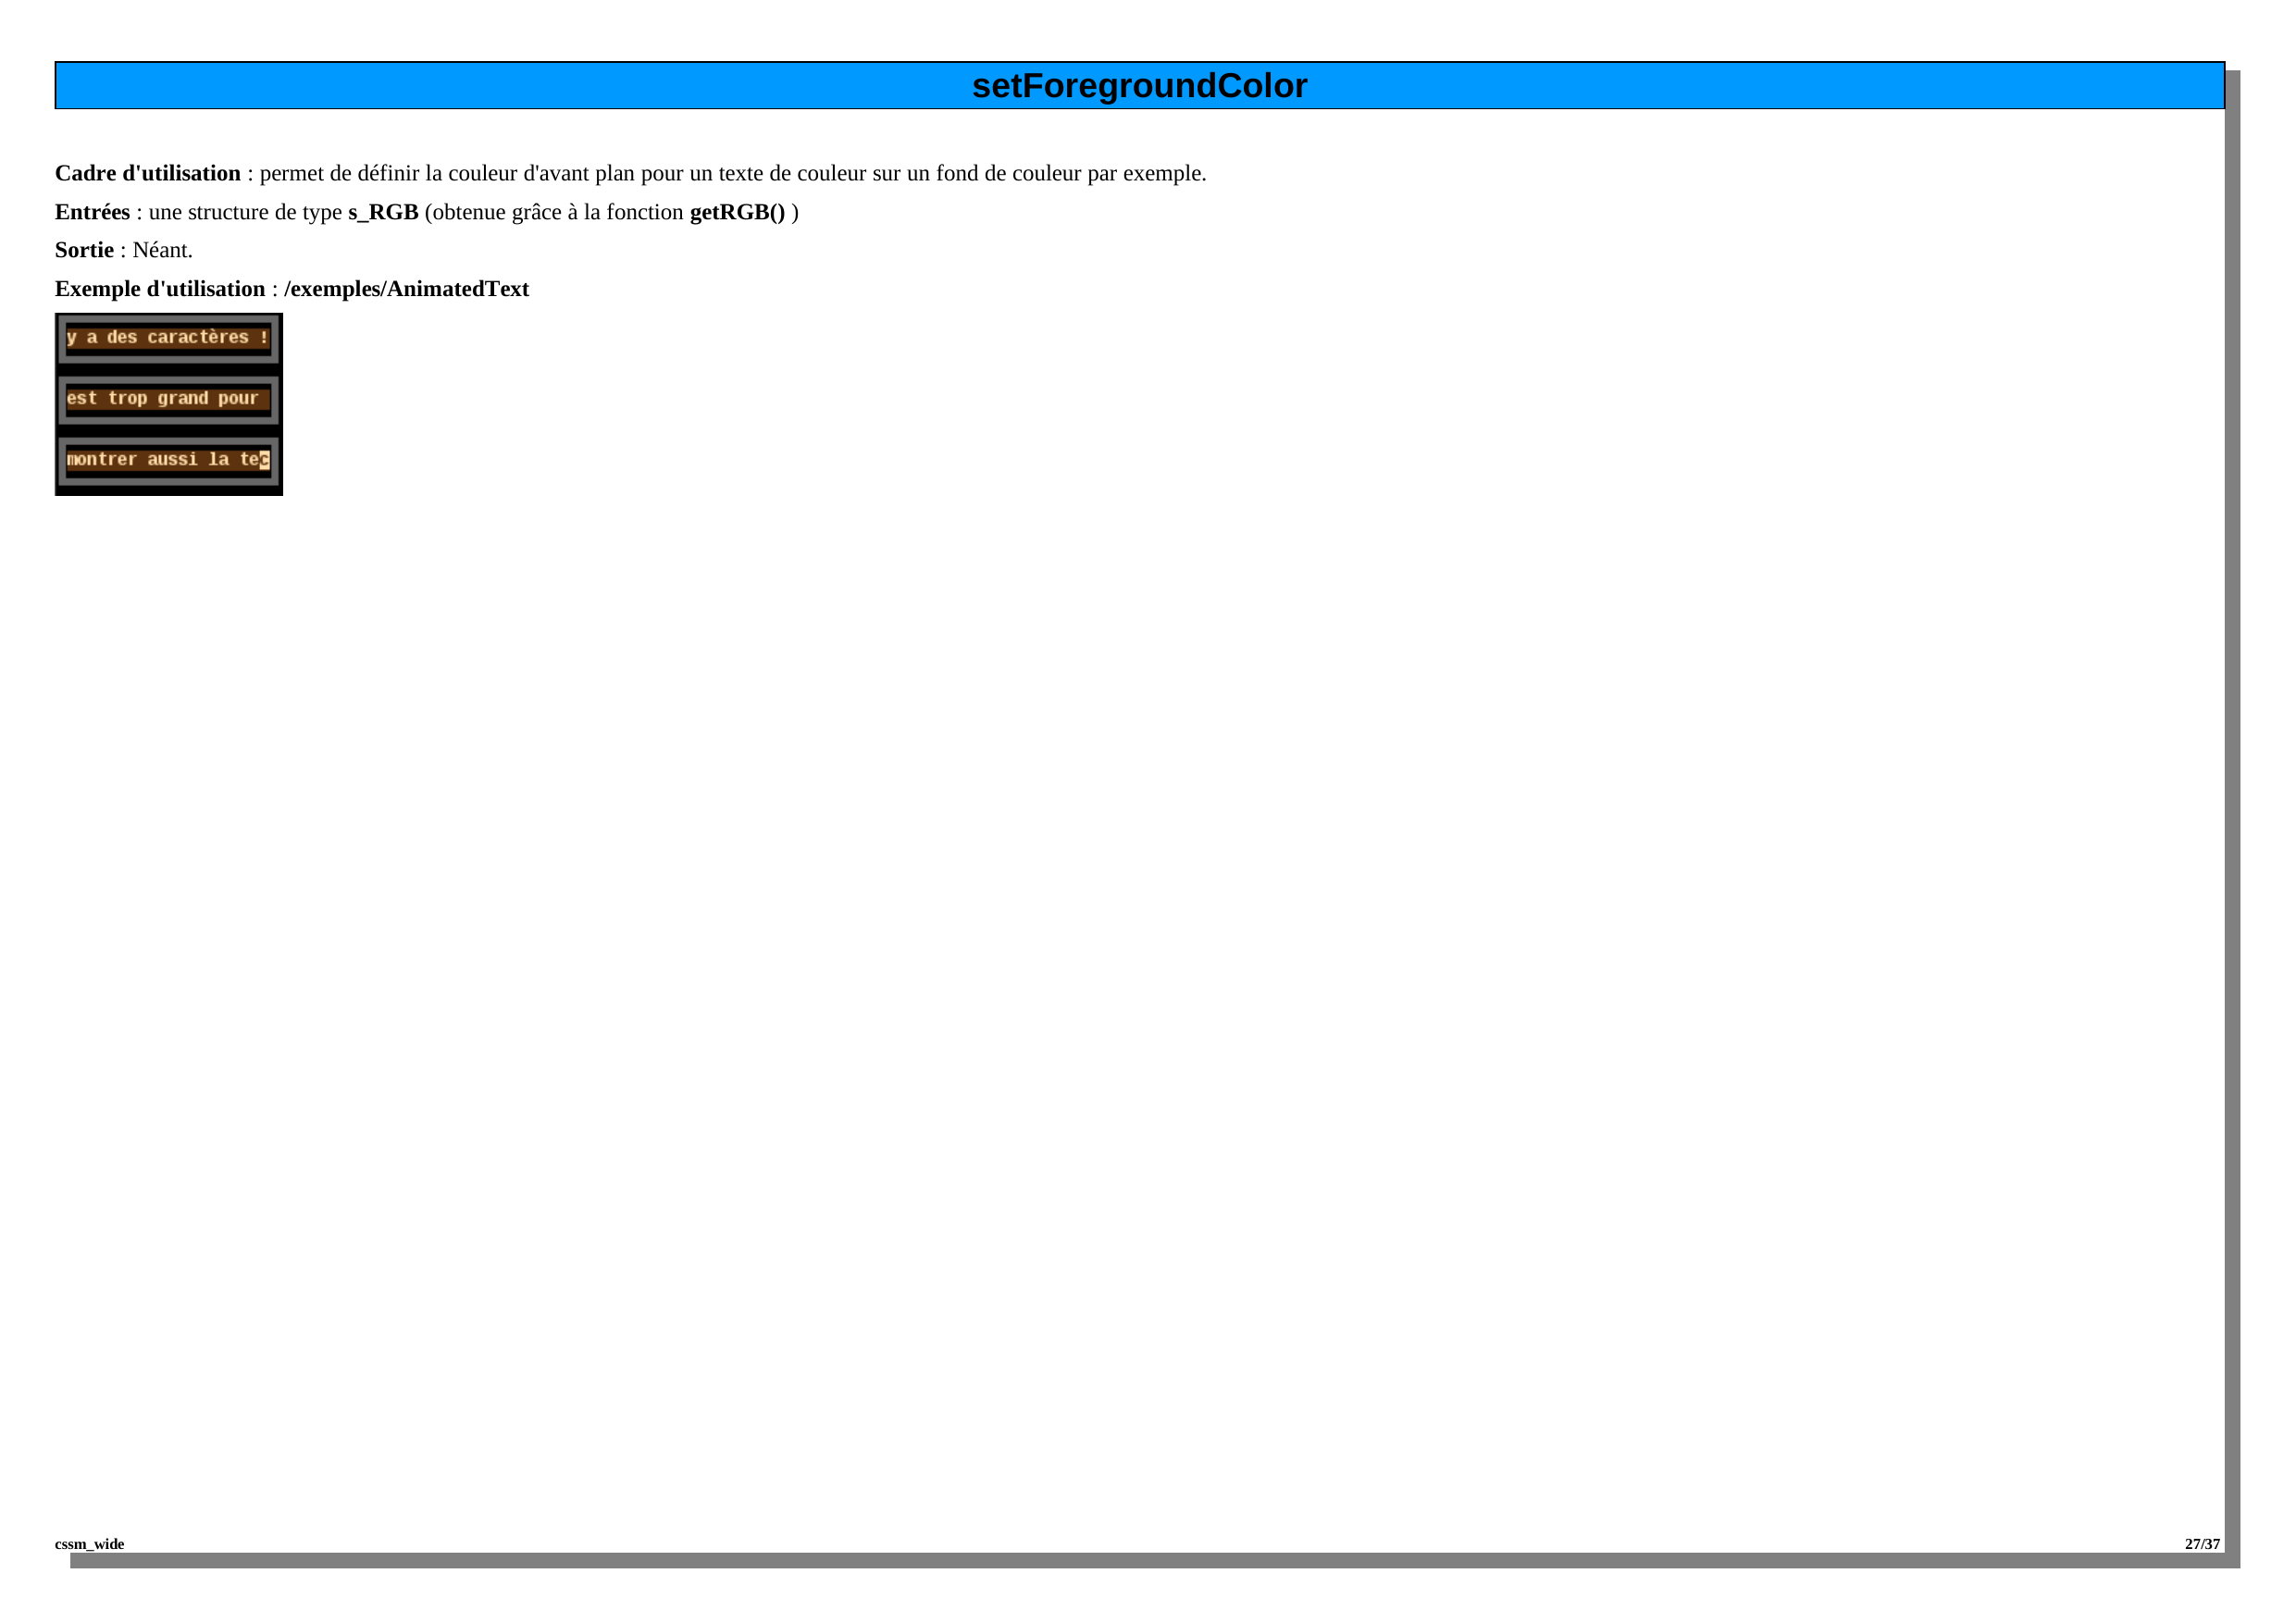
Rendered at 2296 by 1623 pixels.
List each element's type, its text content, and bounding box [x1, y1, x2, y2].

text Sortie : Néant. [55, 236, 2225, 263]
subtitle setForegroundColor [56, 63, 2224, 108]
picture [55, 313, 283, 496]
text Entrées : une structure de type s_RGB (obtenue grâce à la fonction getRGB() ) [55, 198, 2225, 225]
text Cadre d'utilisation : permet de définir la couleur d'avant plan pour un texte de couleur sur un fond de couleur par exemple. [55, 159, 2225, 186]
text Exemple d'utilisation : /exemples/AnimatedText [55, 275, 2225, 302]
